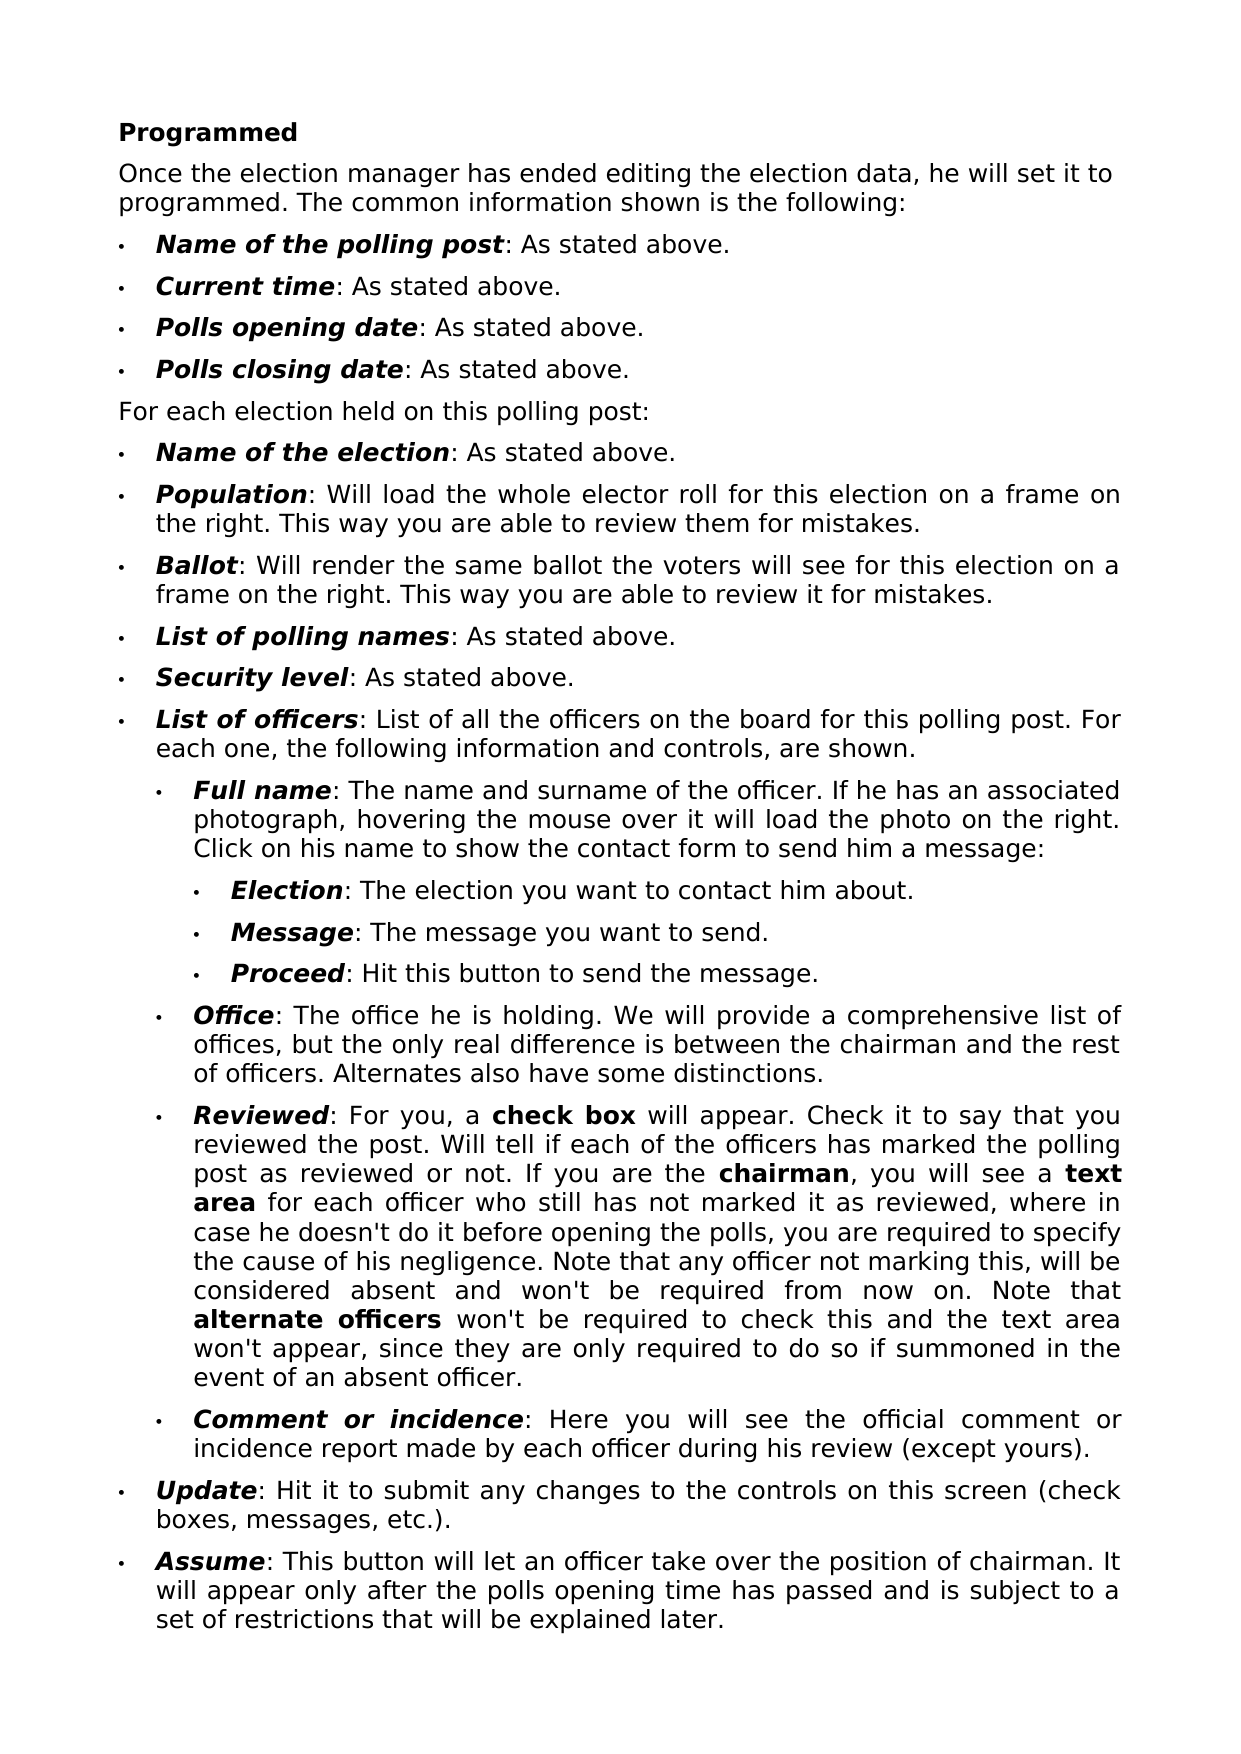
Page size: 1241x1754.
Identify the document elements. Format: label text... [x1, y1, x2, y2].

list Reviewed: For you, a check box will appear. Check it to say that you reviewed the post. Will tell if each of the officers has marked the polling post as reviewed or not. If you are the chairman, you will see a text area for each officer who still has not marked it as reviewed, where in case he doesn't do it before opening the polls, you are required to specify the cause of his negligence. Note that any officer not marking this, will be considered absent and won't be required from now on. Note that alternate officers won't be required to check this and the text area won't appear, since they are only required to do so if summoned in the event of an absent officer. [156, 1101, 1122, 1393]
list Full name: The name and surname of the officer. If he has an associated photograph, hovering the mouse over it will load the photo on the right. Click on his name to show the contact form to send him a message: [156, 776, 1122, 864]
list Name of the election: As stated above. [118, 439, 1122, 468]
list Population: Will load the whole elector roll for this election on a frame on the right. This way you are able to review them for mistakes. [118, 480, 1122, 539]
list Proceed: Hit this button to send the message. [193, 959, 1122, 989]
list Assume: This button will let an officer take over the position of chairman. It will appear only after the polls opening time has passed and is subject to a set of restrictions that will be explained later. [118, 1547, 1122, 1634]
list Polls opening date: As stated above. [118, 314, 1122, 343]
list Polls closing date: As stated above. [118, 355, 1122, 384]
list Current time: As stated above. [118, 272, 1122, 301]
text Once the election manager has ended editing the election data, he will set it to programmed. The common information shown is the following: [118, 159, 1122, 218]
list Comment or incidence: Here you will see the official comment or incidence report made by each officer during his review (except yours). [156, 1405, 1122, 1464]
subtitle Programmed [118, 118, 1122, 147]
list Security level: As stated above. [118, 664, 1122, 693]
text For each election held on this polling post: [118, 397, 1122, 426]
list Office: The office he is holding. We will provide a comprehensive list of offices, but the only real difference is between the chairman and the rest of officers. Alternates also have some distinctions. [156, 1001, 1122, 1089]
list List of officers: List of all the officers on the board for this polling post. For each one, the following information and controls, are shown. [118, 705, 1122, 764]
list Election: The election you want to contact him about. [193, 876, 1122, 905]
list Name of the polling post: As stated above. [118, 230, 1122, 259]
list Update: Hit it to submit any changes to the controls on this screen (check boxes, messages, etc.). [118, 1476, 1122, 1534]
list Message: The message you want to send. [193, 918, 1122, 947]
list Ballot: Will render the same ballot the voters will see for this election on a frame on the right. This way you are able to review it for mistakes. [118, 551, 1122, 609]
list List of polling names: As stated above. [118, 622, 1122, 651]
